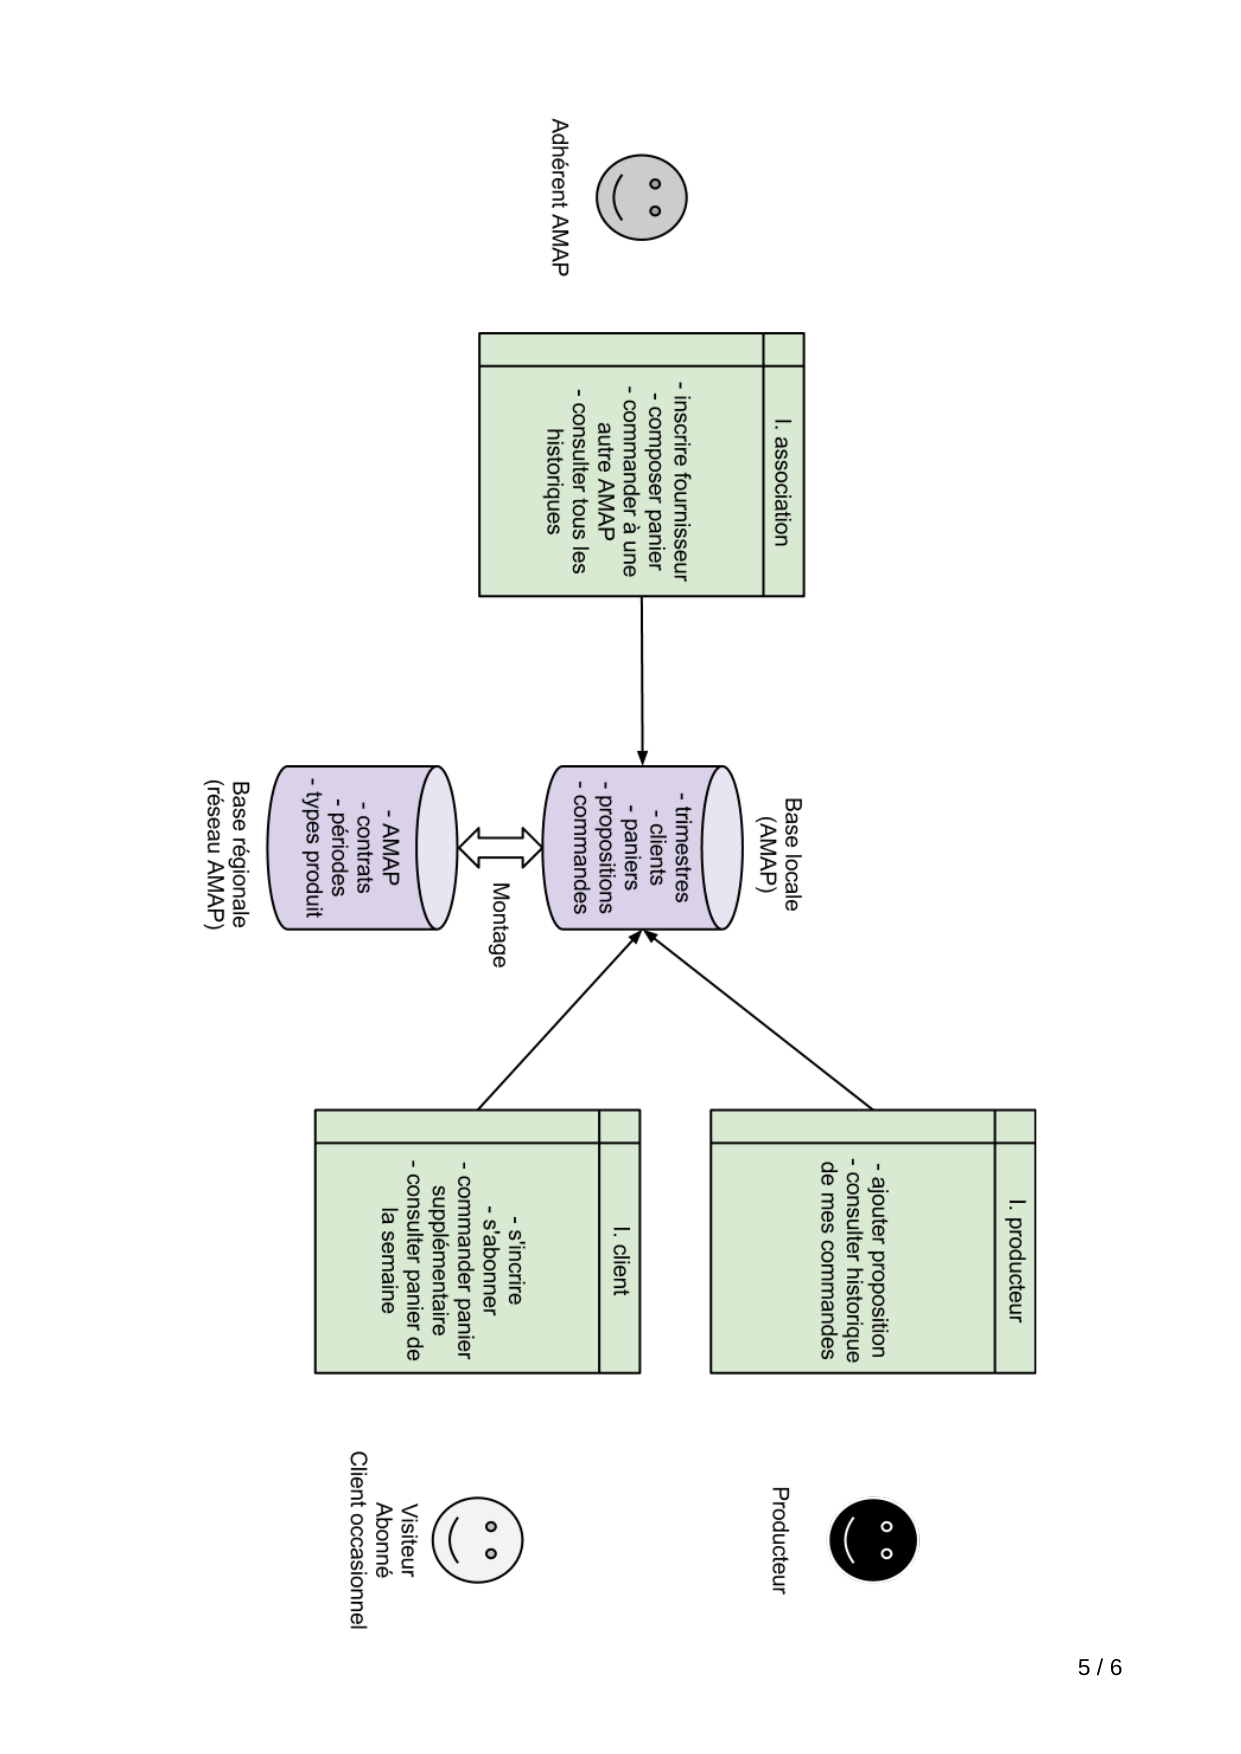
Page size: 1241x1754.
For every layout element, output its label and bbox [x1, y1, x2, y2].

picture [203, 118, 1037, 1629]
